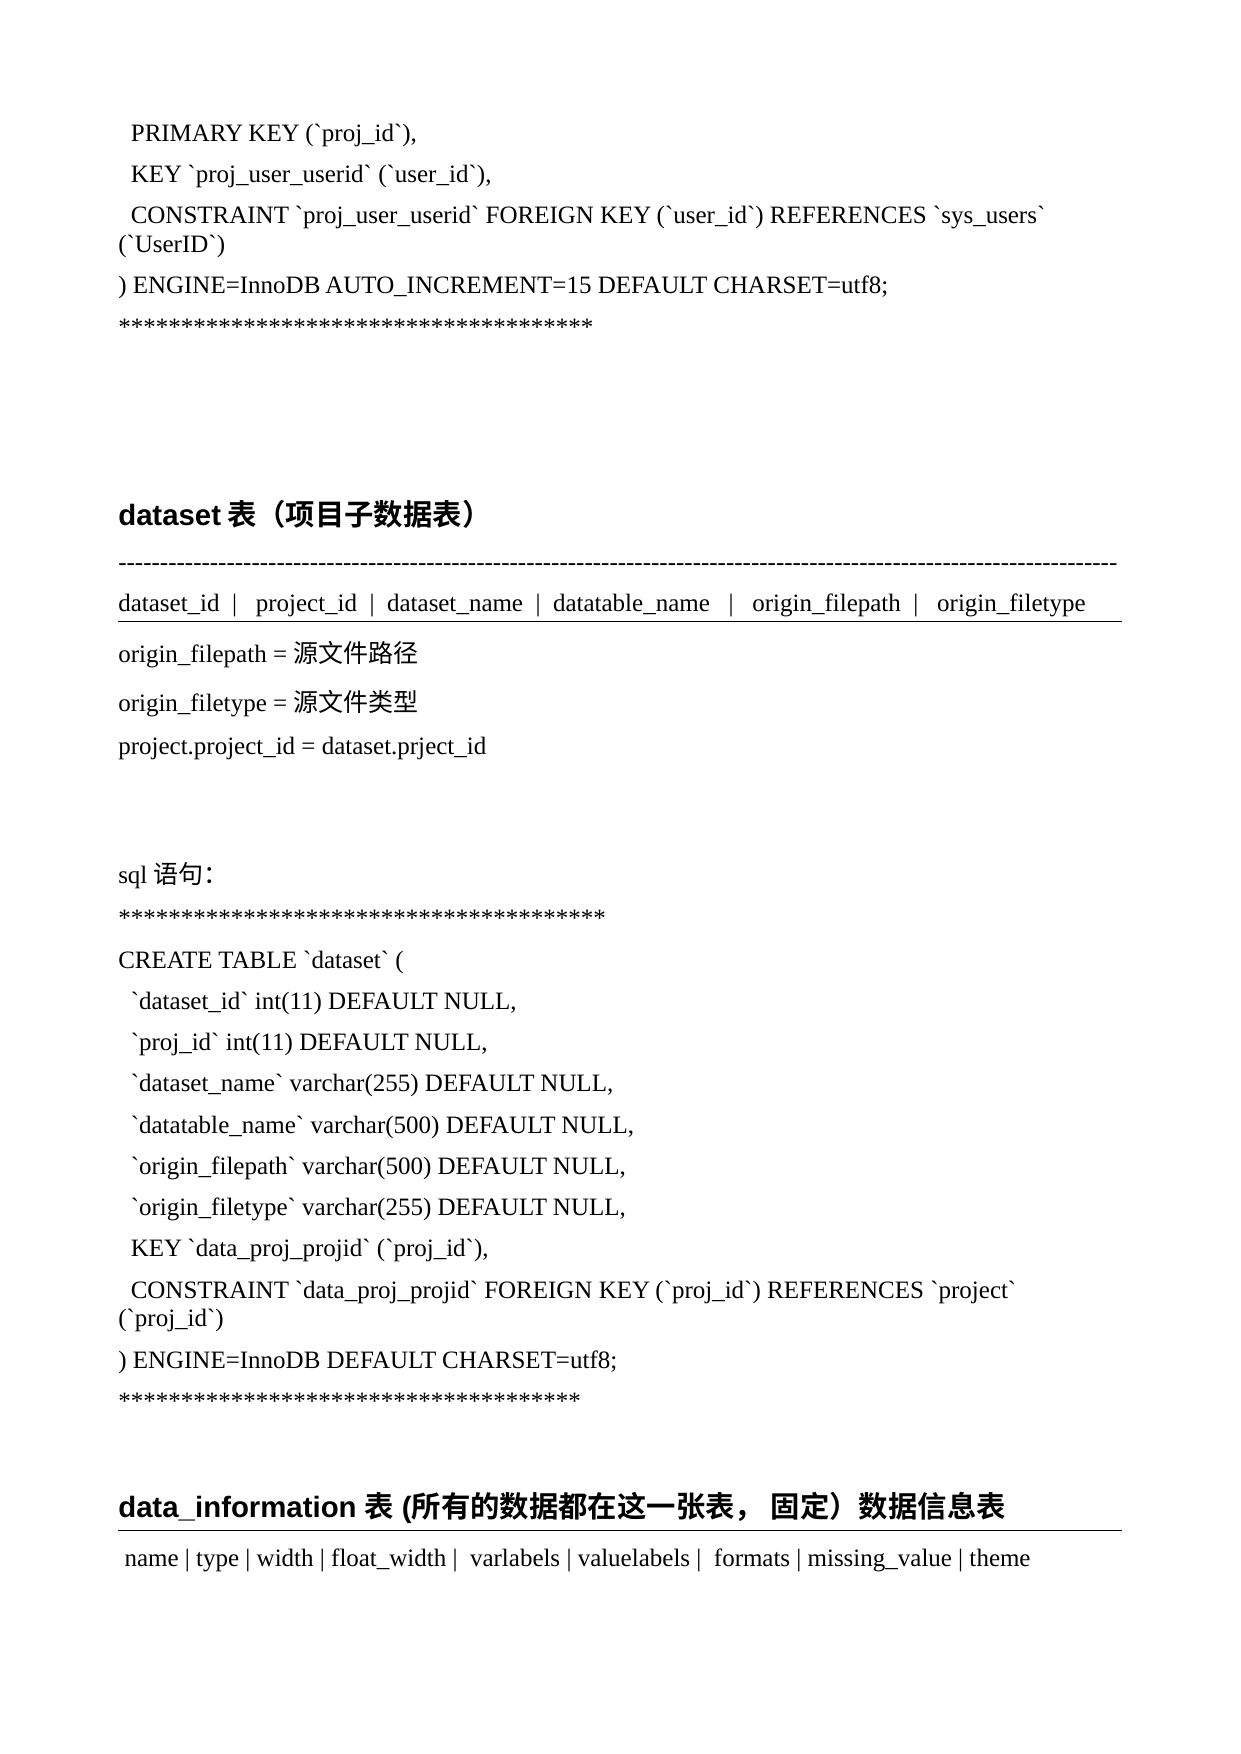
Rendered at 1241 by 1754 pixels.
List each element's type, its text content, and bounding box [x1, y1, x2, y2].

text CONSTRAINT `data_proj_projid` FOREIGN KEY (`proj_id`) REFERENCES `project` (`proj_id`) [118, 1275, 1122, 1332]
subtitle data_information 表 (所有的数据都在这一张表， 固定）数据信息表 [118, 1483, 1122, 1530]
subtitle dataset表（项目子数据表） [118, 491, 1122, 534]
text ************************************* [118, 1386, 1122, 1415]
text origin_filetype = 源文件类型 [118, 682, 1122, 718]
text ************************************** [118, 312, 1122, 341]
text `origin_filetype` varchar(255) DEFAULT NULL, [118, 1192, 1122, 1221]
text ) ENGINE=InnoDB AUTO_INCREMENT=15 DEFAULT CHARSET=utf8; [118, 271, 1122, 299]
text KEY `data_proj_projid` (`proj_id`), [118, 1233, 1122, 1262]
text KEY `proj_user_userid` (`user_id`), [118, 159, 1122, 188]
text CREATE TABLE `dataset` ( [118, 945, 1122, 973]
text ------------------------------------------------------------------------------------------------------------------------ [118, 547, 1122, 575]
text name | type | width | float_width | varlabels | valuelabels | formats | missing_value | theme [118, 1543, 1122, 1571]
text `datatable_name` varchar(500) DEFAULT NULL, [118, 1110, 1122, 1138]
text `dataset_id` int(11) DEFAULT NULL, [118, 986, 1122, 1015]
text project.project_id = dataset.prject_id [118, 731, 1122, 760]
text *************************************** [118, 903, 1122, 932]
text `origin_filepath` varchar(500) DEFAULT NULL, [118, 1151, 1122, 1180]
text CONSTRAINT `proj_user_userid` FOREIGN KEY (`user_id`) REFERENCES `sys_users` (`UserID`) [118, 201, 1122, 258]
text sql 语句： [118, 855, 1122, 891]
text ) ENGINE=InnoDB DEFAULT CHARSET=utf8; [118, 1345, 1122, 1373]
text `proj_id` int(11) DEFAULT NULL, [118, 1027, 1122, 1056]
text `dataset_name` varchar(255) DEFAULT NULL, [118, 1068, 1122, 1097]
text PRIMARY KEY (`proj_id`), [118, 118, 1122, 147]
text dataset_id | project_id | dataset_name | datatable_name | origin_filepath | origin_filetype [118, 588, 1122, 621]
text origin_filepath = 源文件路径 [118, 633, 1122, 670]
